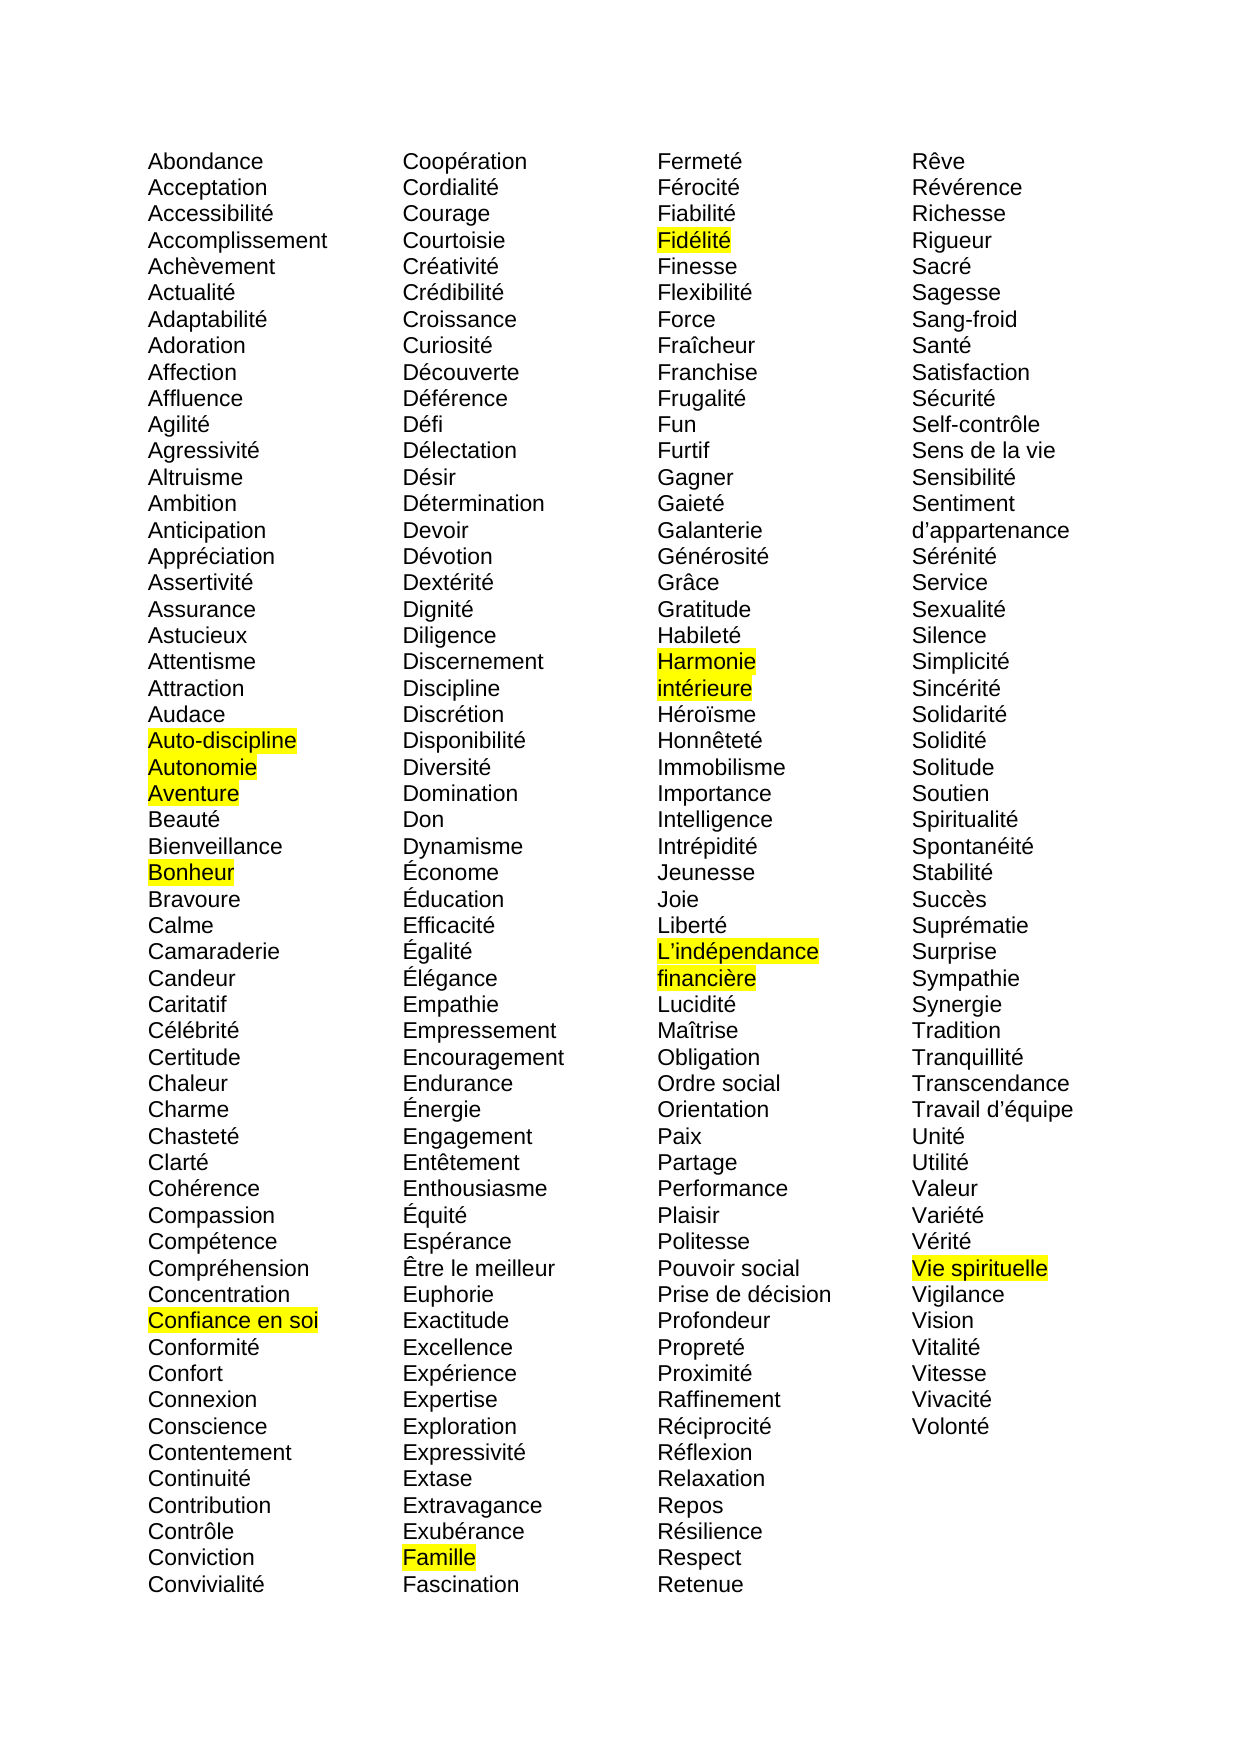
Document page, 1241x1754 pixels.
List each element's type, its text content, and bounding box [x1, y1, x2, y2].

text Auto-discipline [148, 727, 328, 754]
text Partage [657, 1149, 838, 1175]
text Agressivité [148, 437, 328, 464]
text Courtoisie [402, 227, 583, 253]
text Caritatif [148, 991, 328, 1017]
text Sagesse [912, 279, 1093, 306]
text Sympathie [912, 964, 1093, 991]
text Gratitude [657, 596, 838, 622]
text Domination [402, 780, 583, 806]
text Propreté [657, 1333, 838, 1360]
text Profondeur [657, 1307, 838, 1333]
text Euphorie [402, 1281, 583, 1307]
text Honnêteté [657, 727, 838, 754]
text Extravagance [402, 1492, 583, 1518]
text Valeur [912, 1175, 1093, 1202]
text Pouvoir social [657, 1254, 838, 1281]
text Encouragement [402, 1044, 583, 1070]
text Gaieté [657, 490, 838, 517]
text Santé [912, 332, 1093, 358]
text Charme [148, 1096, 328, 1123]
text Plaisir [657, 1202, 838, 1228]
text Aventure [148, 780, 328, 806]
text Self-contrôle [912, 411, 1093, 437]
text Confiance en soi [148, 1307, 328, 1333]
text Délectation [402, 437, 583, 464]
text Camaraderie [148, 938, 328, 964]
text Discipline [402, 675, 583, 701]
text Flexibilité [657, 279, 838, 306]
text Crédibilité [402, 279, 583, 306]
text Repos [657, 1492, 838, 1518]
text Confort [148, 1360, 328, 1386]
text Franchise [657, 358, 838, 385]
text Accessibilité [148, 200, 328, 227]
text Bonheur [148, 859, 328, 886]
text Continuité [148, 1465, 328, 1492]
text Certitude [148, 1044, 328, 1070]
text Spontanéité [912, 833, 1093, 859]
text Force [657, 306, 838, 332]
text Dignité [402, 596, 583, 622]
text Retenue [657, 1571, 838, 1597]
text Diversité [402, 754, 583, 780]
text Prise de décision [657, 1281, 838, 1307]
text Contrôle [148, 1518, 328, 1544]
text Vitesse [912, 1360, 1093, 1386]
text Simplicité [912, 648, 1093, 675]
text Générosité [657, 543, 838, 569]
text Concentration [148, 1281, 328, 1307]
text Frugalité [657, 385, 838, 411]
text Équité [402, 1202, 583, 1228]
text Sexualité [912, 596, 1093, 622]
text Résilience [657, 1518, 838, 1544]
text Fraîcheur [657, 332, 838, 358]
text Bravoure [148, 886, 328, 912]
text Solidarité [912, 701, 1093, 727]
text Coopération [402, 148, 583, 174]
text Importance [657, 780, 838, 806]
text Discernement [402, 648, 583, 675]
text Férocité [657, 174, 838, 200]
text Succès [912, 886, 1093, 912]
text Silence [912, 622, 1093, 648]
text Spiritualité [912, 806, 1093, 833]
text Transcendance [912, 1070, 1093, 1096]
text Vivacité [912, 1386, 1093, 1413]
text Sérénité [912, 543, 1093, 569]
text Service [912, 569, 1093, 596]
text Devoir [402, 517, 583, 543]
text Stabilité [912, 859, 1093, 886]
text Énergie [402, 1096, 583, 1123]
text Fascination [402, 1571, 583, 1597]
text Ordre social [657, 1070, 838, 1096]
text Appréciation [148, 543, 328, 569]
text Compassion [148, 1202, 328, 1228]
text Attraction [148, 675, 328, 701]
text Obligation [657, 1044, 838, 1070]
text Détermination [402, 490, 583, 517]
text Entêtement [402, 1149, 583, 1175]
text Attentisme [148, 648, 328, 675]
text Curiosité [402, 332, 583, 358]
text Croissance [402, 306, 583, 332]
text Empathie [402, 991, 583, 1017]
text Éducation [402, 886, 583, 912]
text Finesse [657, 253, 838, 279]
text Richesse [912, 200, 1093, 227]
text Contribution [148, 1492, 328, 1518]
text Compétence [148, 1228, 328, 1254]
text Sécurité [912, 385, 1093, 411]
text Orientation [657, 1096, 838, 1123]
text Vie spirituelle [912, 1254, 1093, 1281]
text Variété [912, 1202, 1093, 1228]
text Ambition [148, 490, 328, 517]
text Réflexion [657, 1439, 838, 1465]
text Solidité [912, 727, 1093, 754]
text Liberté [657, 912, 838, 938]
text Actualité [148, 279, 328, 306]
text Rigueur [912, 227, 1093, 253]
text Accomplissement [148, 227, 328, 253]
text Sacré [912, 253, 1093, 279]
text Exactitude [402, 1307, 583, 1333]
text Élégance [402, 964, 583, 991]
text Volonté [912, 1413, 1093, 1439]
text Respect [657, 1544, 838, 1571]
text Gagner [657, 464, 838, 490]
text Expressivité [402, 1439, 583, 1465]
text Compréhension [148, 1254, 328, 1281]
text Famille [402, 1544, 583, 1571]
text Vigilance [912, 1281, 1093, 1307]
text Affection [148, 358, 328, 385]
text Espérance [402, 1228, 583, 1254]
text Acceptation [148, 174, 328, 200]
text Désir [402, 464, 583, 490]
text Fun [657, 411, 838, 437]
text Audace [148, 701, 328, 727]
text Fermeté [657, 148, 838, 174]
text Beauté [148, 806, 328, 833]
text L’indépendance financière [657, 938, 838, 991]
text Exploration [402, 1413, 583, 1439]
text Soutien [912, 780, 1093, 806]
text Fiabilité [657, 200, 838, 227]
text Don [402, 806, 583, 833]
text Calme [148, 912, 328, 938]
text Sincérité [912, 675, 1093, 701]
text Exubérance [402, 1518, 583, 1544]
text Achèvement [148, 253, 328, 279]
text Furtif [657, 437, 838, 464]
text Astucieux [148, 622, 328, 648]
text Satisfaction [912, 358, 1093, 385]
text Chasteté [148, 1123, 328, 1149]
text Utilité [912, 1149, 1093, 1175]
text Adaptabilité [148, 306, 328, 332]
text Vérité [912, 1228, 1093, 1254]
text Proximité [657, 1360, 838, 1386]
text Empressement [402, 1017, 583, 1044]
text Héroïsme [657, 701, 838, 727]
text Extase [402, 1465, 583, 1492]
text Déférence [402, 385, 583, 411]
text Endurance [402, 1070, 583, 1096]
text Révérence [912, 174, 1093, 200]
text Cohérence [148, 1175, 328, 1202]
text Clarté [148, 1149, 328, 1175]
text Politesse [657, 1228, 838, 1254]
text Galanterie [657, 517, 838, 543]
text Unité [912, 1123, 1093, 1149]
text Sens de la vie [912, 437, 1093, 464]
text Rêve [912, 148, 1093, 174]
text Cordialité [402, 174, 583, 200]
text Sang-froid [912, 306, 1093, 332]
text Conscience [148, 1413, 328, 1439]
text Excellence [402, 1333, 583, 1360]
text Être le meilleur [402, 1254, 583, 1281]
text Bienveillance [148, 833, 328, 859]
text Travail d’équipe [912, 1096, 1093, 1123]
text Dextérité [402, 569, 583, 596]
text Lucidité [657, 991, 838, 1017]
text Disponibilité [402, 727, 583, 754]
text Découverte [402, 358, 583, 385]
text Sentiment d’appartenance [912, 490, 1093, 543]
text Égalité [402, 938, 583, 964]
text Suprématie [912, 912, 1093, 938]
text Discrétion [402, 701, 583, 727]
text Économe [402, 859, 583, 886]
text Surprise [912, 938, 1093, 964]
text Connexion [148, 1386, 328, 1413]
text Dévotion [402, 543, 583, 569]
text Célébrité [148, 1017, 328, 1044]
text Tradition [912, 1017, 1093, 1044]
text Joie [657, 886, 838, 912]
text Tranquillité [912, 1044, 1093, 1070]
text Diligence [402, 622, 583, 648]
text Performance [657, 1175, 838, 1202]
text Assertivité [148, 569, 328, 596]
text Solitude [912, 754, 1093, 780]
text Abondance [148, 148, 328, 174]
text Vision [912, 1307, 1093, 1333]
text Efficacité [402, 912, 583, 938]
text Agilité [148, 411, 328, 437]
text Conviction [148, 1544, 328, 1571]
text Conformité [148, 1333, 328, 1360]
text Contentement [148, 1439, 328, 1465]
text Défi [402, 411, 583, 437]
text Enthousiasme [402, 1175, 583, 1202]
text Dynamisme [402, 833, 583, 859]
text Expertise [402, 1386, 583, 1413]
text Altruisme [148, 464, 328, 490]
text Candeur [148, 964, 328, 991]
text Synergie [912, 991, 1093, 1017]
text Fidélité [657, 227, 838, 253]
text Maîtrise [657, 1017, 838, 1044]
text Relaxation [657, 1465, 838, 1492]
text Réciprocité [657, 1413, 838, 1439]
text Expérience [402, 1360, 583, 1386]
text Intrépidité [657, 833, 838, 859]
text Courage [402, 200, 583, 227]
text Convivialité [148, 1571, 328, 1597]
text Harmonie intérieure [657, 648, 838, 701]
text Grâce [657, 569, 838, 596]
text Habileté [657, 622, 838, 648]
text Chaleur [148, 1070, 328, 1096]
text Vitalité [912, 1333, 1093, 1360]
text Créativité [402, 253, 583, 279]
text Paix [657, 1123, 838, 1149]
text Affluence [148, 385, 328, 411]
text Engagement [402, 1123, 583, 1149]
text Autonomie [148, 754, 328, 780]
text Jeunesse [657, 859, 838, 886]
text Immobilisme [657, 754, 838, 780]
text Sensibilité [912, 464, 1093, 490]
text Adoration [148, 332, 328, 358]
text Raffinement [657, 1386, 838, 1413]
text Assurance [148, 596, 328, 622]
text Anticipation [148, 517, 328, 543]
text Intelligence [657, 806, 838, 833]
